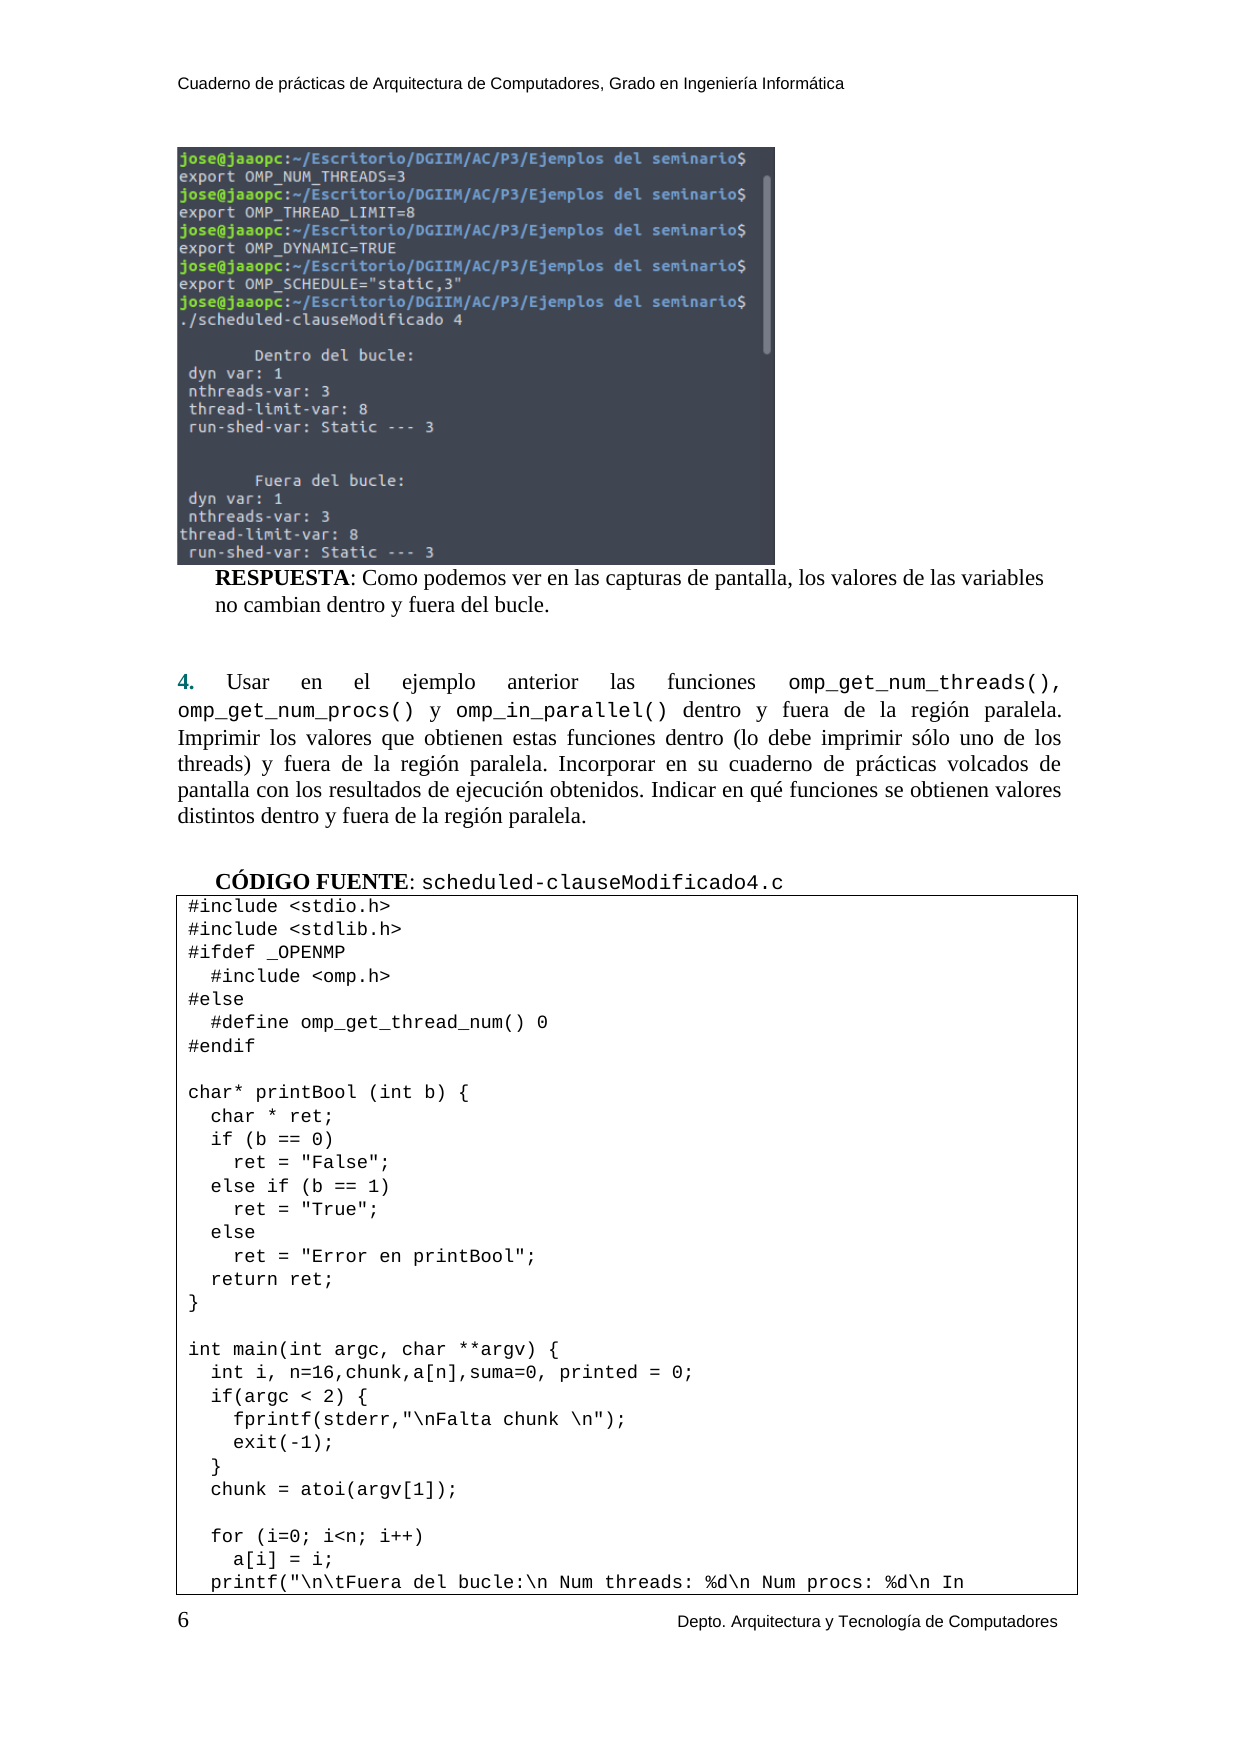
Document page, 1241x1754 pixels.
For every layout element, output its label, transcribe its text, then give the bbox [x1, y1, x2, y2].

picture [177, 147, 776, 565]
text CÓDIGO FUENTE: scheduled-clauseModificado4.c [215, 868, 1063, 895]
table_header #include <stdio.h> #include <stdlib.h> #ifdef _OPENMP #include <omp.h> #else #define omp_get_thread_num() 0 #endif char* printBool (int b) { char * ret; if (b == 0) ret = "False"; else if (b == 1) ret = "True"; else ret = "Error en printBool"; return ret; } int main(int argc, char **argv) { int i, n=16,chunk,a[n],suma=0, printed = 0; if(argc < 2) { fprintf(stderr,"\nFalta chunk \n"); exit(-1); } chunk = atoi(argv[1]); for (i=0; i<n; i++) a[i] = i; printf("\n\tFuera del bucle:\n Num threads: %d\n Num procs: %d\n In [177, 896, 1077, 1594]
text RESPUESTA: Como podemos ver en las capturas de pantalla, los valores de las variables no cambian dentro y fuera del bucle. [215, 148, 1063, 617]
list 4. Usar en el ejemplo anterior las funciones omp_get_num_threads(), omp_get_num_procs() y omp_in_parallel() dentro y fuera de la región paralela. Imprimir los valores que obtienen estas funciones dentro (lo debe imprimir sólo uno de los threads) y fuera de la región paralela. Incorporar en su cuaderno de prácticas volcados de pantalla con los resultados de ejecución obtenidos. Indicar en qué funciones se obtienen valores distintos dentro y fuera de la región paralela. [177, 668, 1063, 829]
